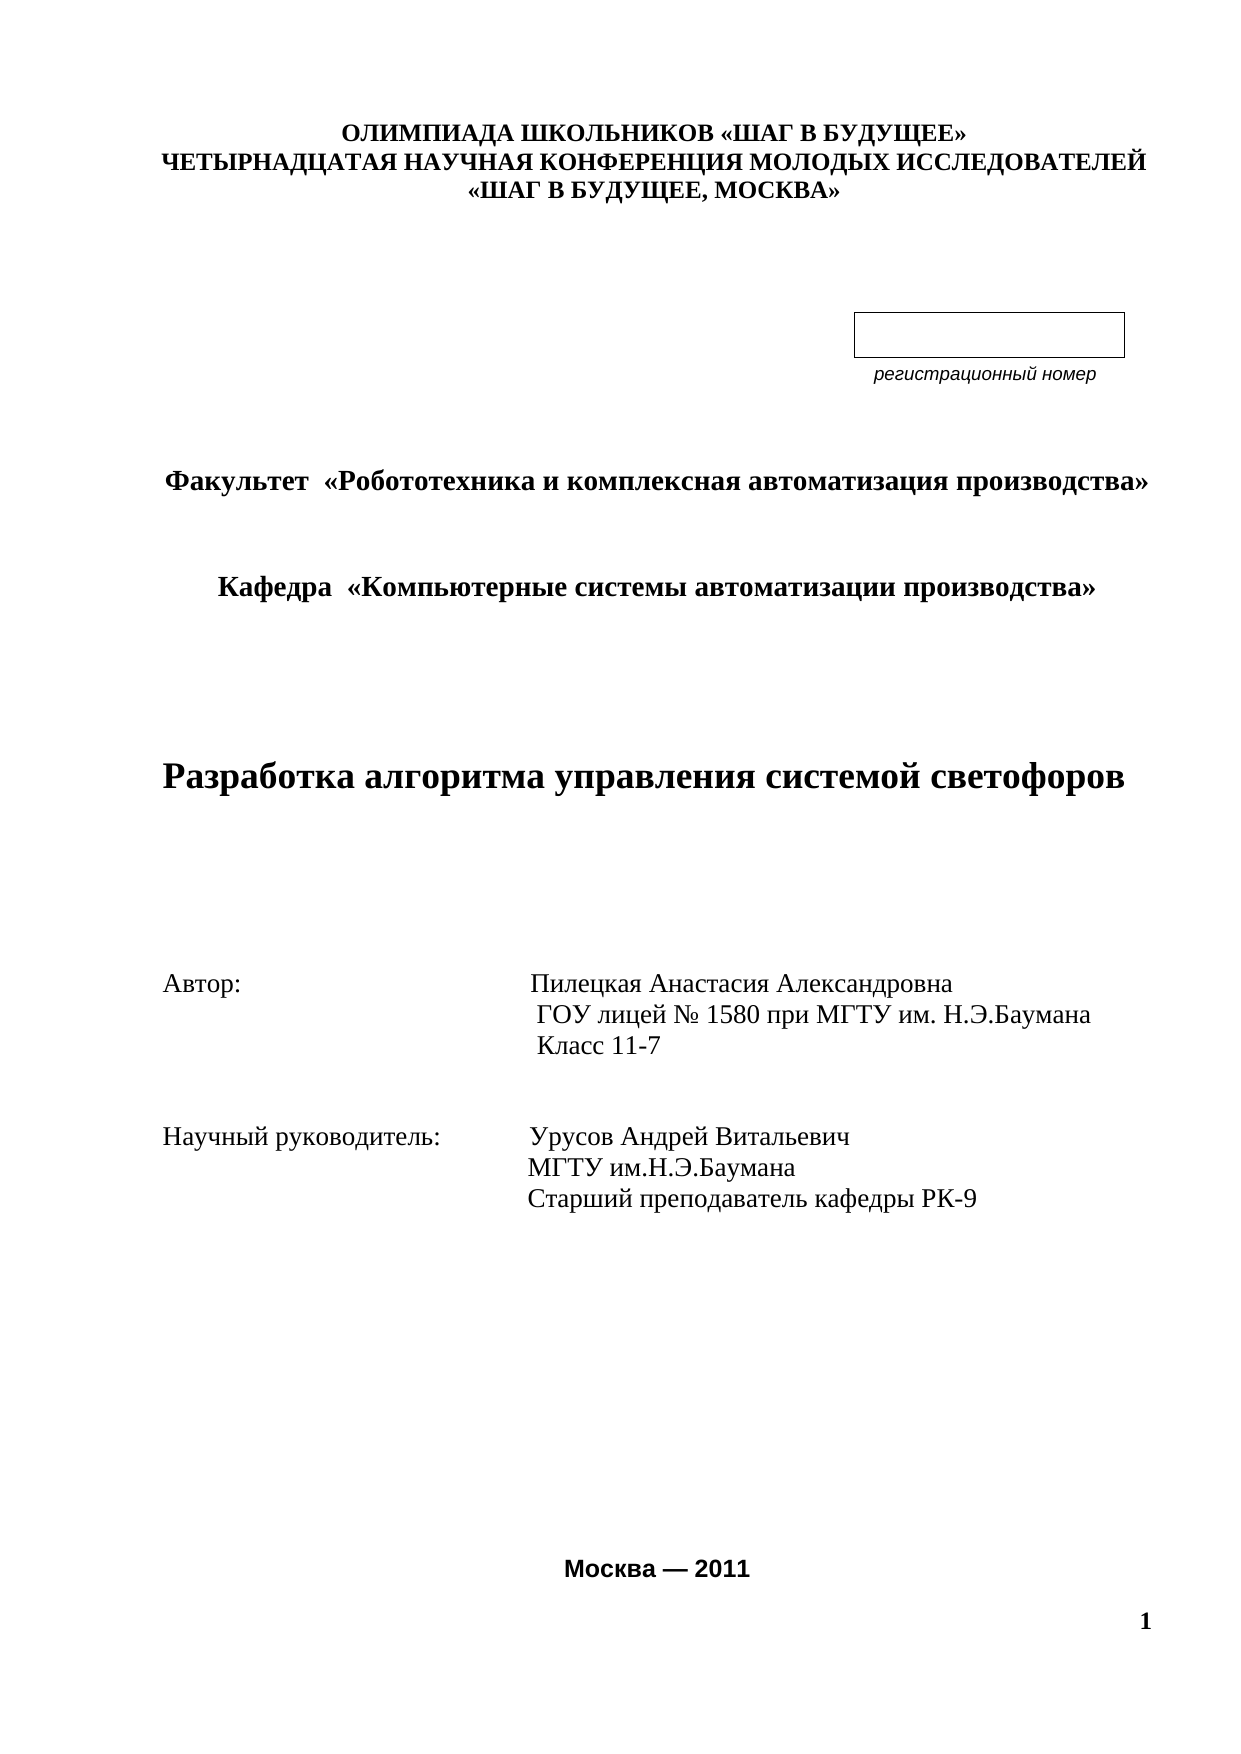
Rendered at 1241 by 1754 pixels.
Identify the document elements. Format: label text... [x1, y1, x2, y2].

subtitle ГОУ лицей № 1580 при МГТУ им. Н.Э.Баумана [162, 998, 1152, 1029]
subtitle Автор: Пилецкая Анастасия Александровна [162, 967, 1152, 998]
text олимпиада школьников «Шаг в будущее» [156, 118, 1152, 147]
text МГТУ им.Н.Э.Баумана [162, 1151, 1152, 1182]
subtitle Факультет «Робототехника и комплексная автоматизация производства» [162, 463, 1152, 497]
subtitle Москва — 2011 [162, 1554, 1152, 1582]
text 1 [162, 1606, 1152, 1635]
text Четырнадцатая научная конференция молодых исследователей «Шаг в будущее, Москва» [156, 147, 1152, 204]
text Старший преподаватель кафедры РК-9 [162, 1182, 1152, 1213]
text Разработка алгоритма управления системой светофоров [162, 753, 1152, 797]
subtitle Кафедра «Компьютерные системы автоматизации производства» [162, 569, 1152, 602]
text Класс 11-7 [462, 1029, 1152, 1060]
text Научный руководитель: Урусов Андрей Витальевич [162, 1120, 1152, 1151]
text регистрационный номер [837, 362, 1152, 384]
